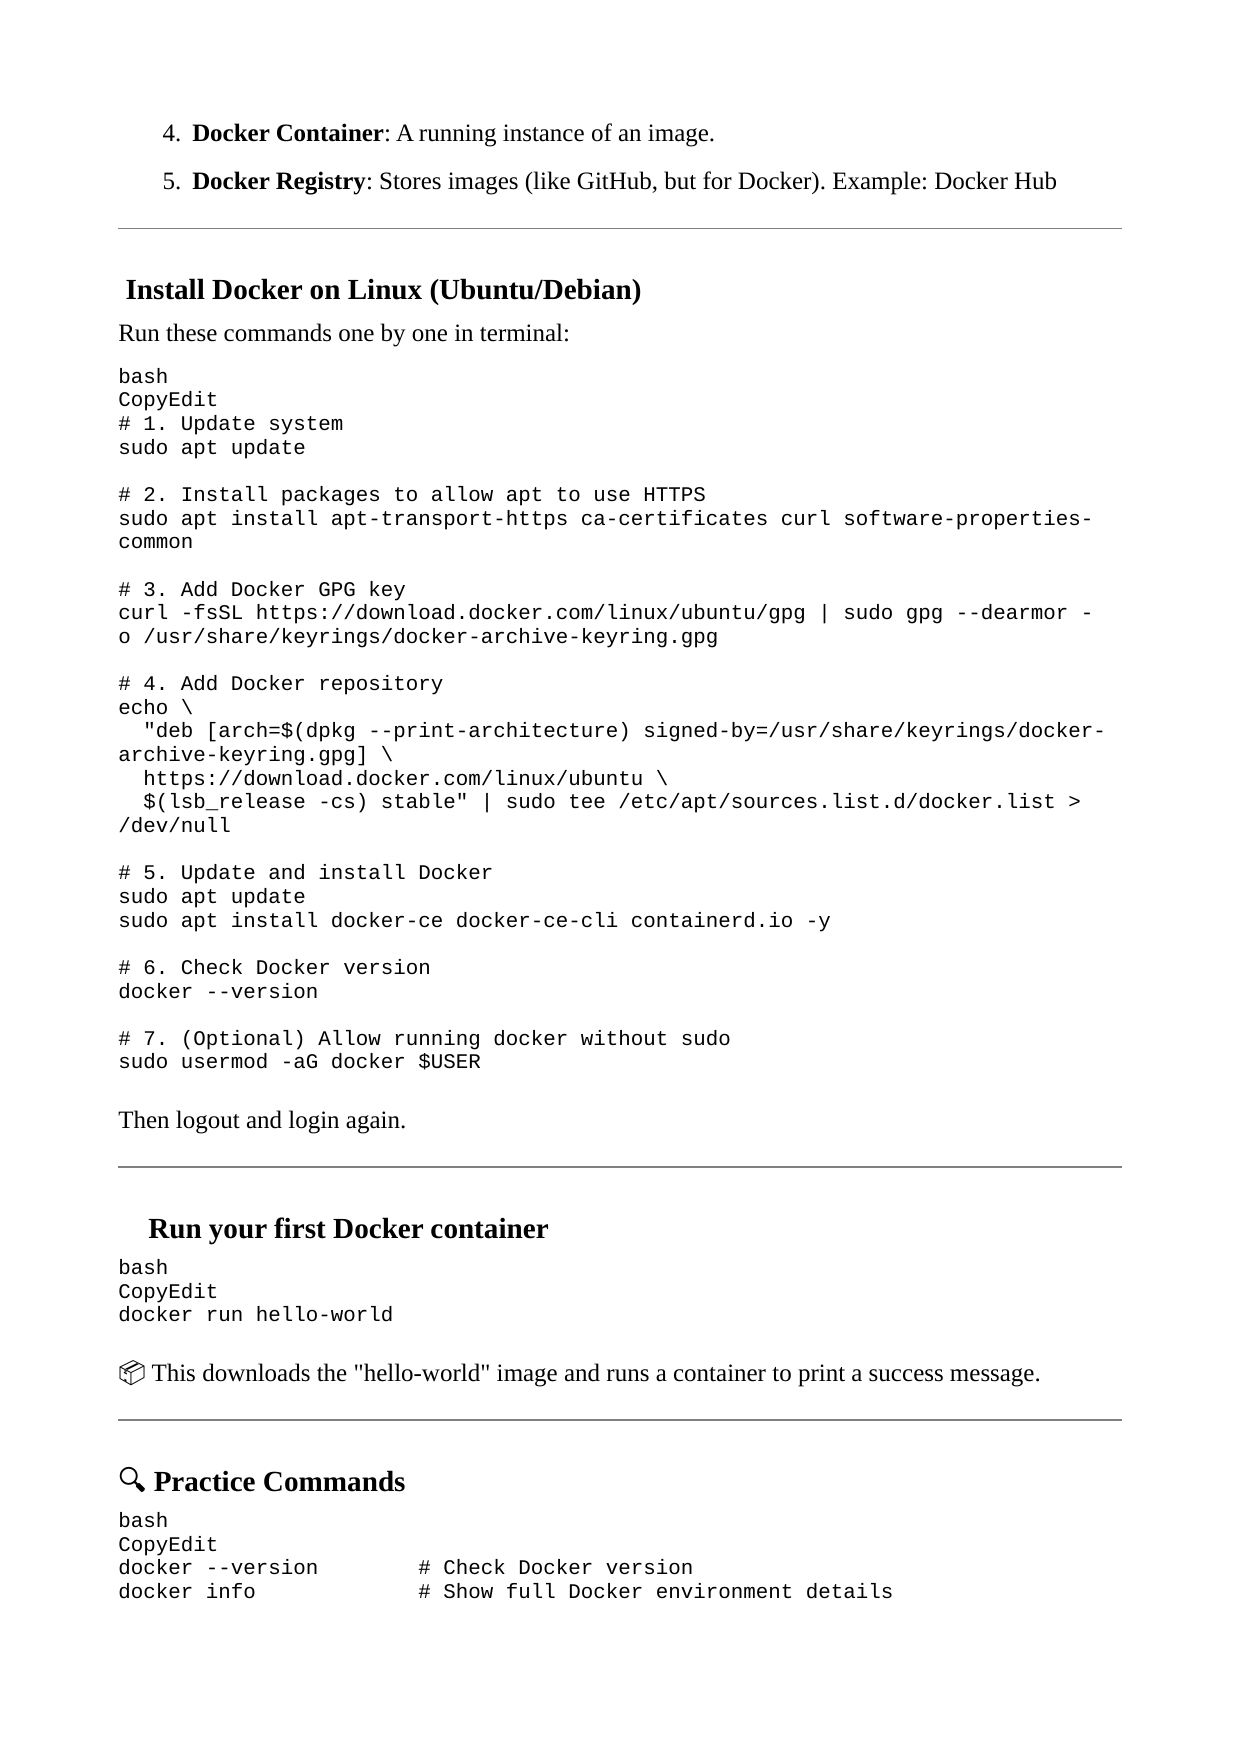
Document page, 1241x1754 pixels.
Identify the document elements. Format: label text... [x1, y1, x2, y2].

text # 1. Update system [118, 413, 1122, 437]
text CopyEdit [118, 1281, 1122, 1304]
text # 3. Add Docker GPG key [118, 579, 1122, 602]
text sudo apt update [118, 886, 1122, 910]
text sudo usermod -aG docker $USER [118, 1052, 1122, 1075]
text 📦 This downloads the "hello-world" image and runs a container to print a success message. [118, 1358, 1122, 1386]
text docker --version [118, 981, 1122, 1004]
text sudo apt install apt-transport-https ca-certificates curl software-properties-common [118, 508, 1122, 555]
text bash [118, 366, 1122, 389]
text docker --version # Check Docker version [118, 1557, 1122, 1581]
text # 4. Add Docker repository [118, 673, 1122, 697]
text docker info # Show full Docker environment details [118, 1581, 1122, 1605]
text Run these commands one by one in terminal: [118, 318, 1122, 347]
text CopyEdit [118, 389, 1122, 413]
text Then logout and login again. [118, 1105, 1122, 1133]
subtitle 🐳 Run your first Docker container [118, 1211, 1122, 1245]
list Docker Registry: Stores images (like GitHub, but for Docker). Example: Docker Hub [162, 166, 1122, 194]
subtitle 🔍 Practice Commands [118, 1464, 1122, 1498]
text $(lsb_release -cs) stable" | sudo tee /etc/apt/sources.list.d/docker.list > /dev/null [118, 791, 1122, 839]
text "deb [arch=$(dpkg --print-architecture) signed-by=/usr/share/keyrings/docker-archive-keyring.gpg] \ [118, 721, 1122, 768]
text sudo apt update [118, 437, 1122, 460]
text sudo apt install docker-ce docker-ce-cli containerd.io -y [118, 910, 1122, 933]
text bash [118, 1510, 1122, 1534]
text # 2. Install packages to allow apt to use HTTPS [118, 484, 1122, 508]
list Docker Container: A running instance of an image. [162, 118, 1122, 147]
text # 7. (Optional) Allow running docker without sudo [118, 1028, 1122, 1052]
text curl -fsSL https://download.docker.com/linux/ubuntu/gpg | sudo gpg --dearmor -o /usr/share/keyrings/docker-archive-keyring.gpg [118, 602, 1122, 649]
text https://download.docker.com/linux/ubuntu \ [118, 768, 1122, 791]
text echo \ [118, 697, 1122, 721]
subtitle 🛠️ Install Docker on Linux (Ubuntu/Debian) [118, 272, 1122, 306]
text bash [118, 1257, 1122, 1281]
text # 6. Check Docker version [118, 957, 1122, 981]
text CopyEdit [118, 1534, 1122, 1557]
text # 5. Update and install Docker [118, 862, 1122, 886]
text docker run hello-world [118, 1304, 1122, 1328]
